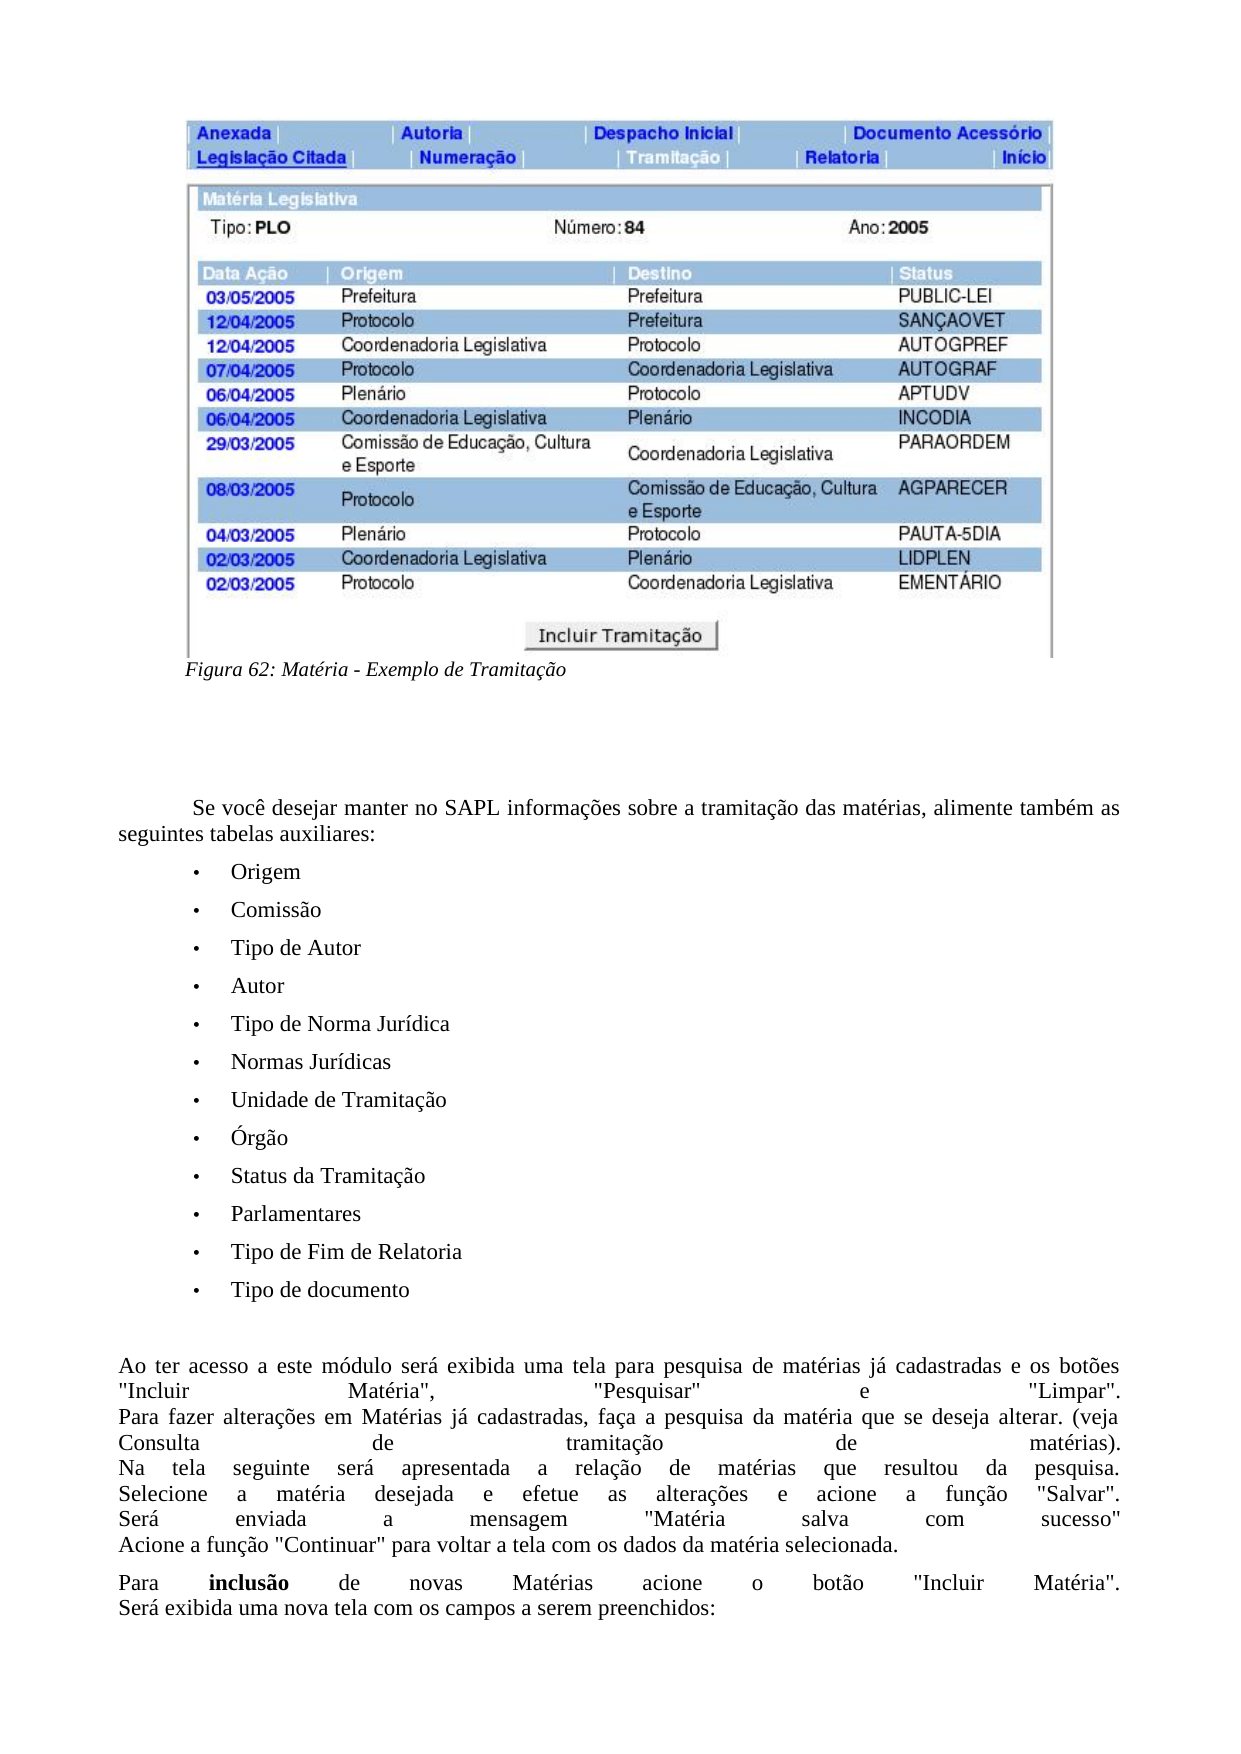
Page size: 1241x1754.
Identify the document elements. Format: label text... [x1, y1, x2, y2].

list Tipo de documento [193, 1277, 1120, 1302]
list Tipo de Fim de Relatoria [193, 1239, 1120, 1264]
list Status da Tramitação [193, 1163, 1120, 1188]
picture [184, 118, 1056, 658]
text Figura 62: Matéria - Exemplo de Tramitação [185, 658, 1055, 681]
list Autor [193, 973, 1120, 998]
list Origem [193, 859, 1120, 884]
text Se você desejar manter no SAPL informações sobre a tramitação das matérias, alimente também as seguintes tabelas auxiliares: [118, 795, 1122, 846]
text Ao ter acesso a este módulo será exibida uma tela para pesquisa de matérias já cadastradas e os botões "Incluir Matéria", "Pesquisar" e "Limpar". Para fazer alterações em Matérias já cadastradas, faça a pesquisa da matéria que se deseja alterar. (veja Consulta de tramitação de matérias). Na tela seguinte será apresentada a relação de matérias que resultou da pesquisa. Selecione a matéria desejada e efetue as alterações e acione a função "Salvar". Será enviada a mensagem "Matéria salva com sucesso" Acione a função "Continuar" para voltar a tela com os dados da matéria selecionada. [118, 1353, 1122, 1557]
list Comissão [193, 897, 1120, 922]
text Para inclusão de novas Matérias acione o botão "Incluir Matéria". Será exibida uma nova tela com os campos a serem preenchidos: [118, 1569, 1122, 1621]
list Unidade de Tramitação [193, 1087, 1120, 1112]
list Tipo de Autor [193, 935, 1120, 960]
list Órgão [193, 1125, 1120, 1150]
list Normas Jurídicas [193, 1049, 1120, 1074]
list Tipo de Norma Jurídica [193, 1011, 1120, 1036]
list Parlamentares [193, 1201, 1120, 1226]
